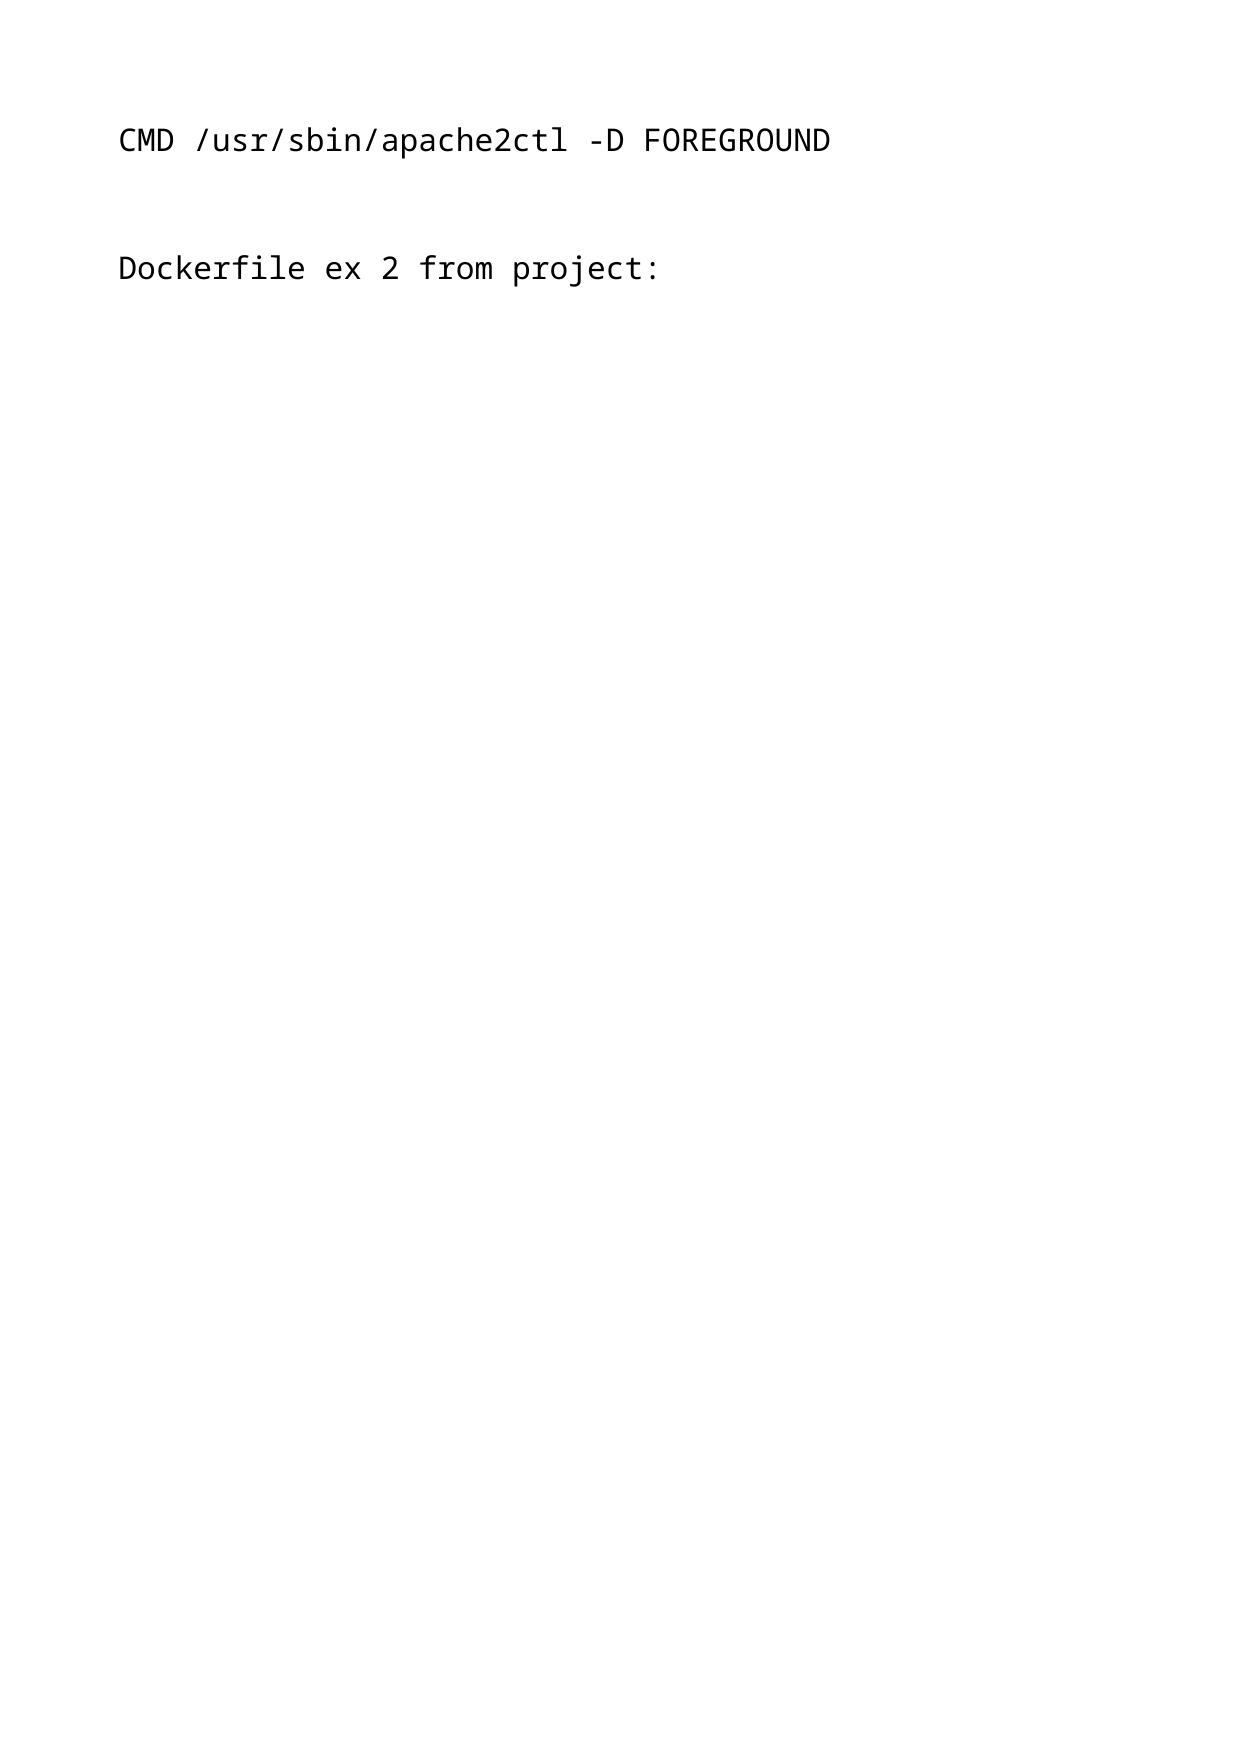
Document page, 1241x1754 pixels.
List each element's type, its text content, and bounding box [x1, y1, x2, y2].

text Dockerfile ex 2 from project: [118, 246, 1122, 288]
text CMD /usr/sbin/apache2ctl -D FOREGROUND [118, 118, 1122, 161]
